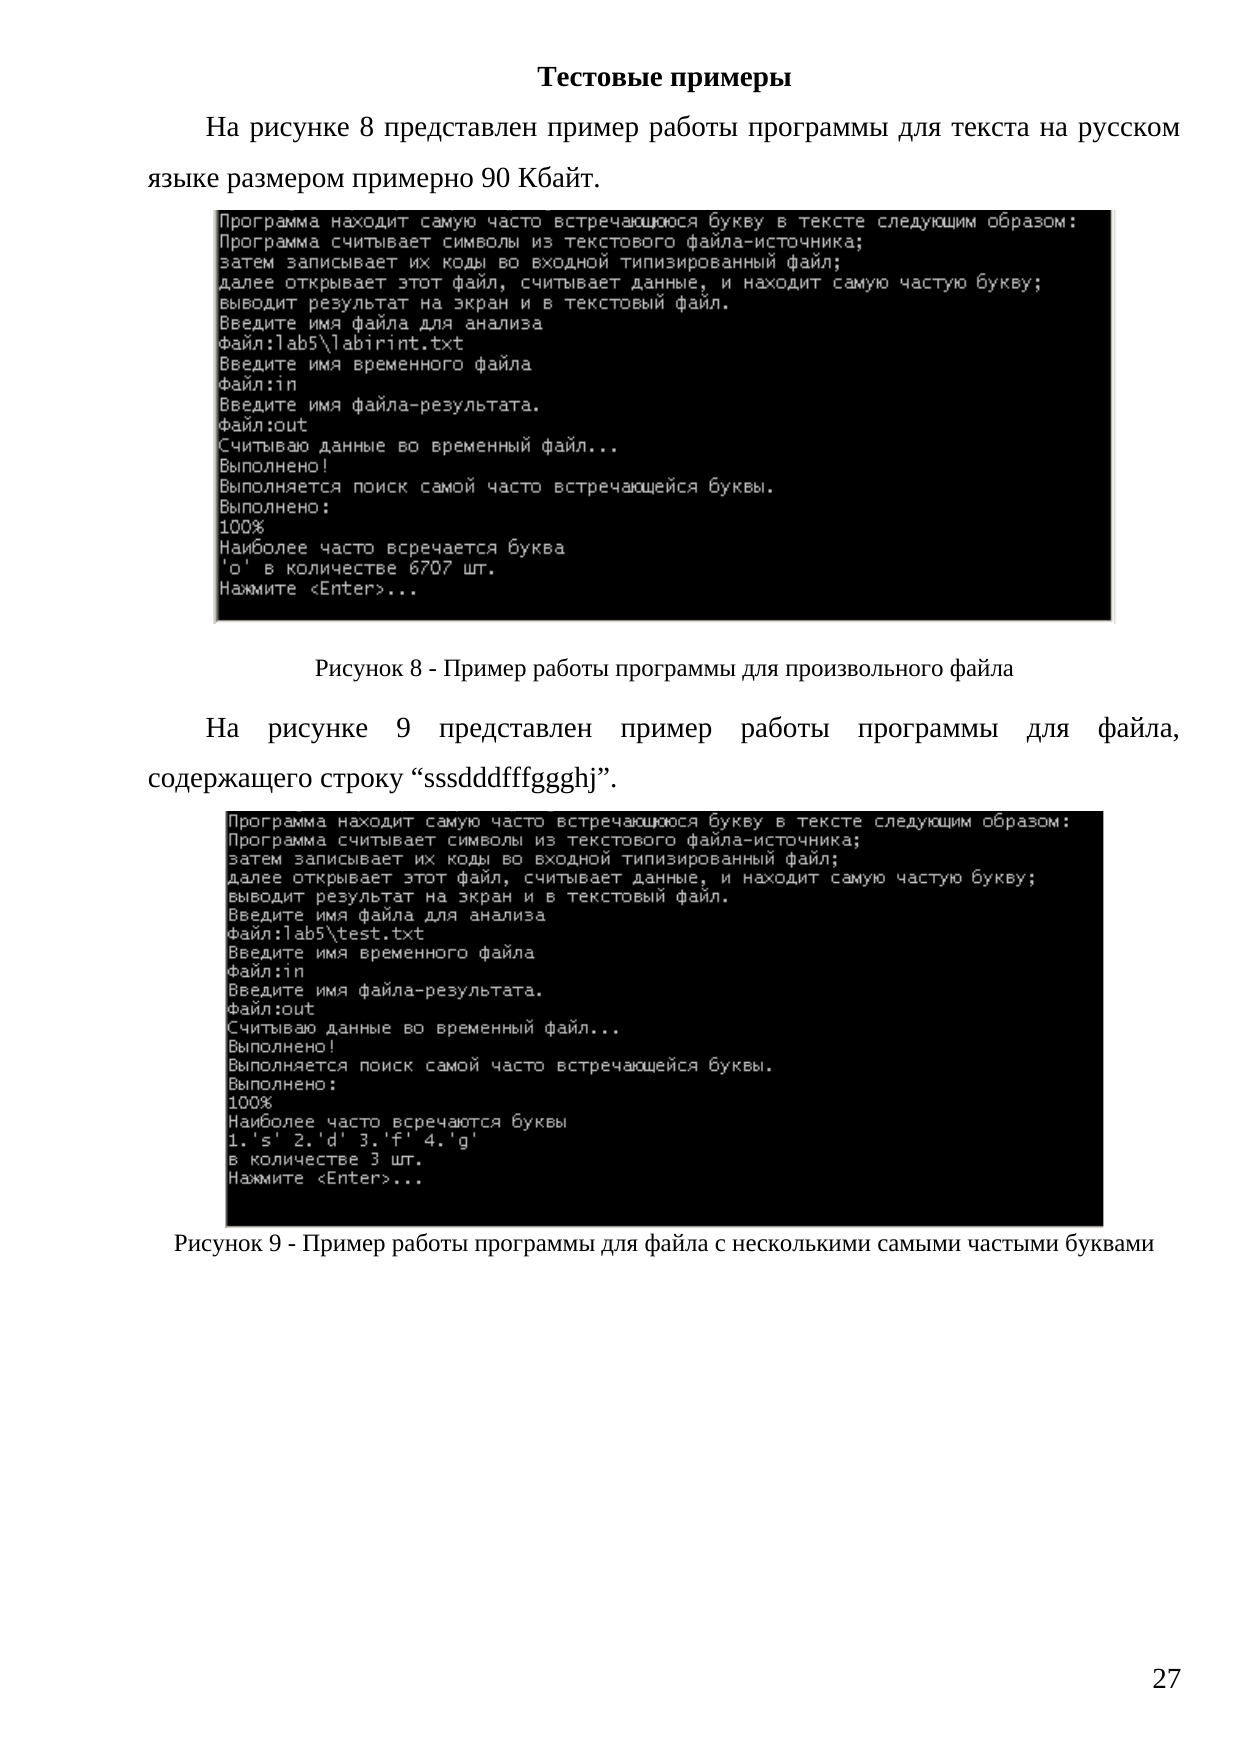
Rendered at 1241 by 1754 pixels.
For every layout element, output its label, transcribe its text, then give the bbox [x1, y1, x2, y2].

subtitle Тестовые примеры [207, 59, 1122, 93]
text Рисунок 8 - Пример работы программы для произвольного файла [148, 653, 1181, 682]
text На рисунке 9 представлен пример работы программы для файла, содержащего строку “sssdddfffggghj”. [148, 710, 1181, 794]
text На рисунке 8 представлен пример работы программы для текста на русском языке размером примерно 90 Кбайт. [148, 109, 1181, 193]
text Рисунок 9 - Пример работы программы для файла с несколькими самыми частыми буквами [148, 811, 1181, 1257]
picture [213, 210, 1116, 624]
picture [225, 811, 1104, 1228]
